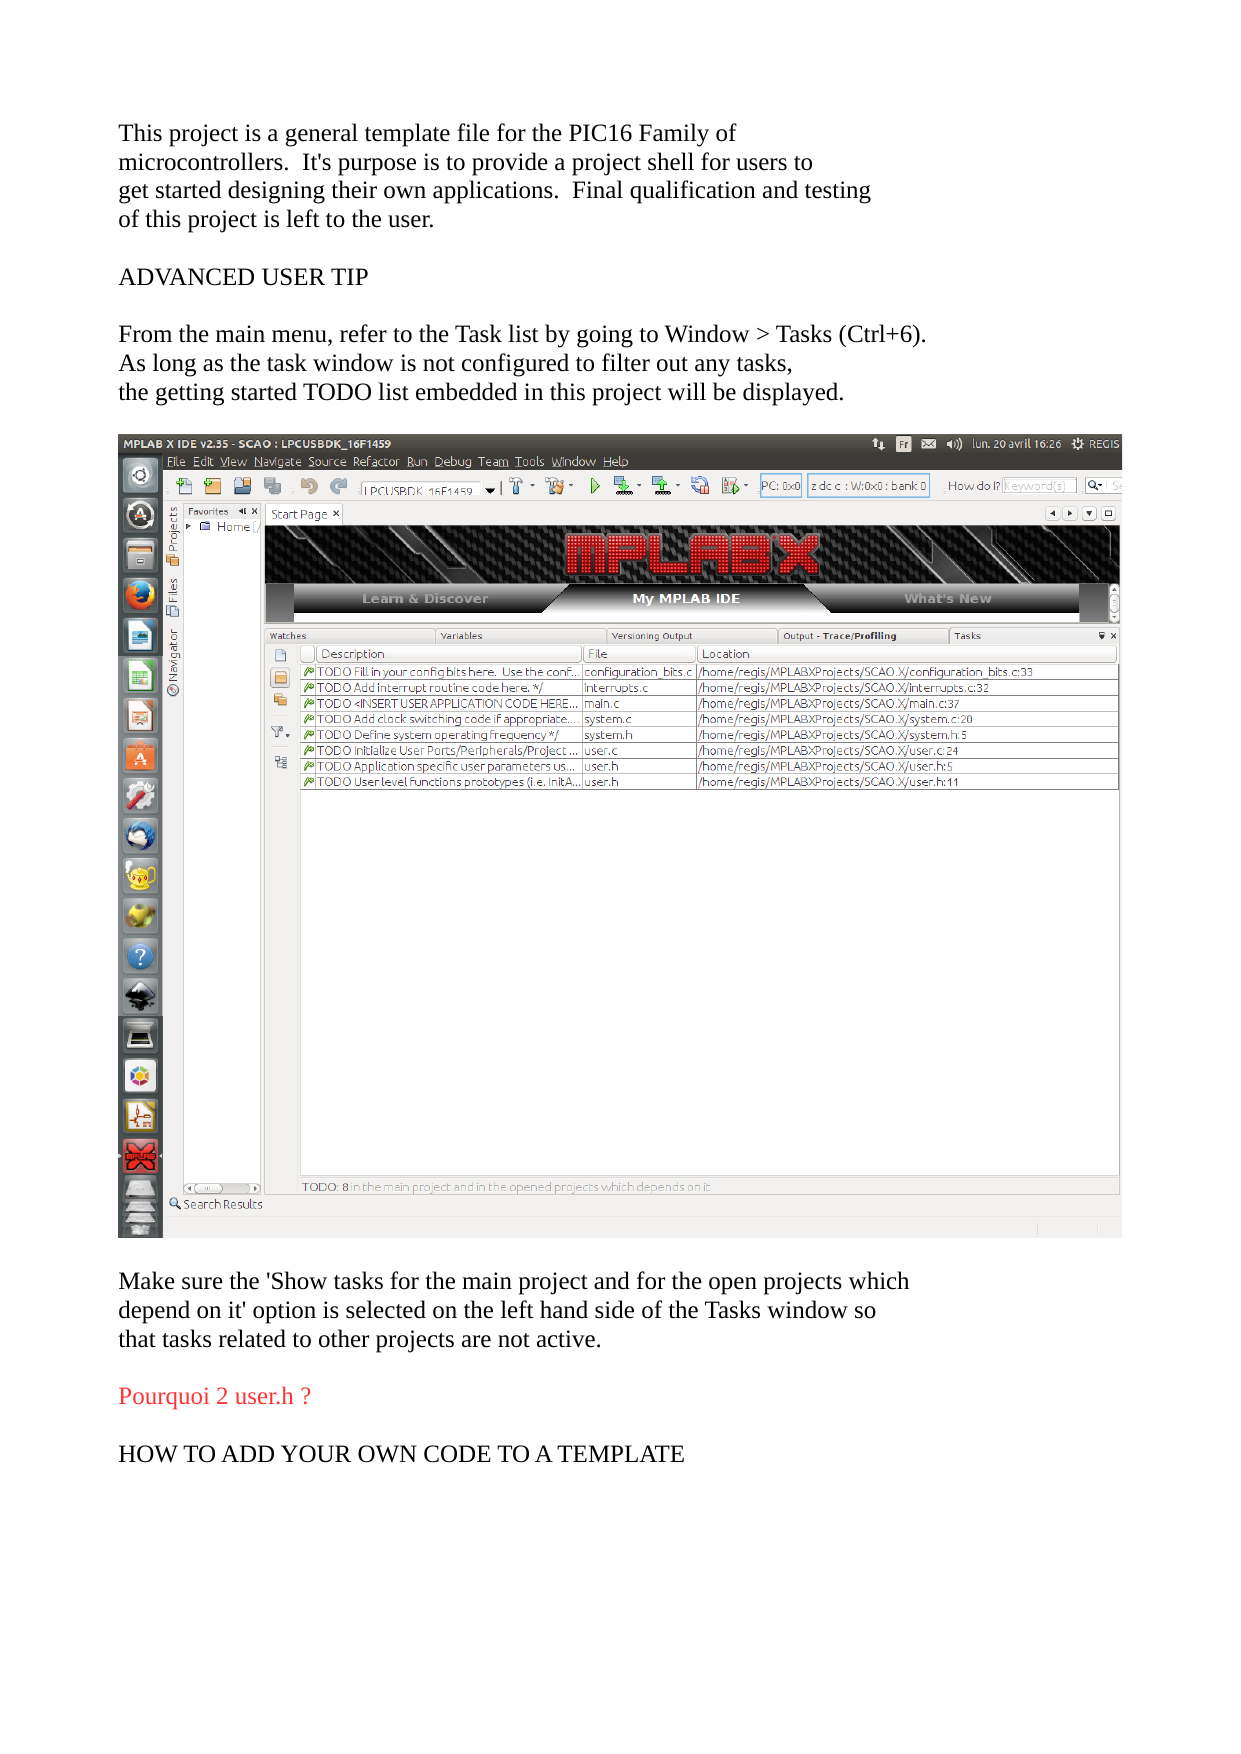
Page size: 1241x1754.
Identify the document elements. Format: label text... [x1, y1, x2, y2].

text microcontrollers. It's purpose is to provide a project shell for users to [118, 147, 1122, 176]
text This project is a general template file for the PIC16 Family of [118, 118, 1122, 147]
text of this project is left to the user. [118, 204, 1122, 233]
text Pourquoi 2 user.h ? [118, 1381, 1122, 1410]
text ADVANCED USER TIP [118, 262, 1122, 291]
text Make sure the 'Show tasks for the main project and for the open projects which [118, 1266, 1122, 1295]
text the getting started TODO list embedded in this project will be displayed. [118, 377, 1122, 406]
text that tasks related to other projects are not active. [118, 1324, 1122, 1352]
text From the main menu, refer to the Task list by going to Window > Tasks (Ctrl+6). [118, 319, 1122, 348]
text get started designing their own applications. Final qualification and testing [118, 176, 1122, 204]
text As long as the task window is not configured to filter out any tasks, [118, 348, 1122, 377]
text depend on it' option is selected on the left hand side of the Tasks window so [118, 1295, 1122, 1324]
text HOW TO ADD YOUR OWN CODE TO A TEMPLATE [118, 1439, 1122, 1467]
picture [118, 434, 1123, 1238]
